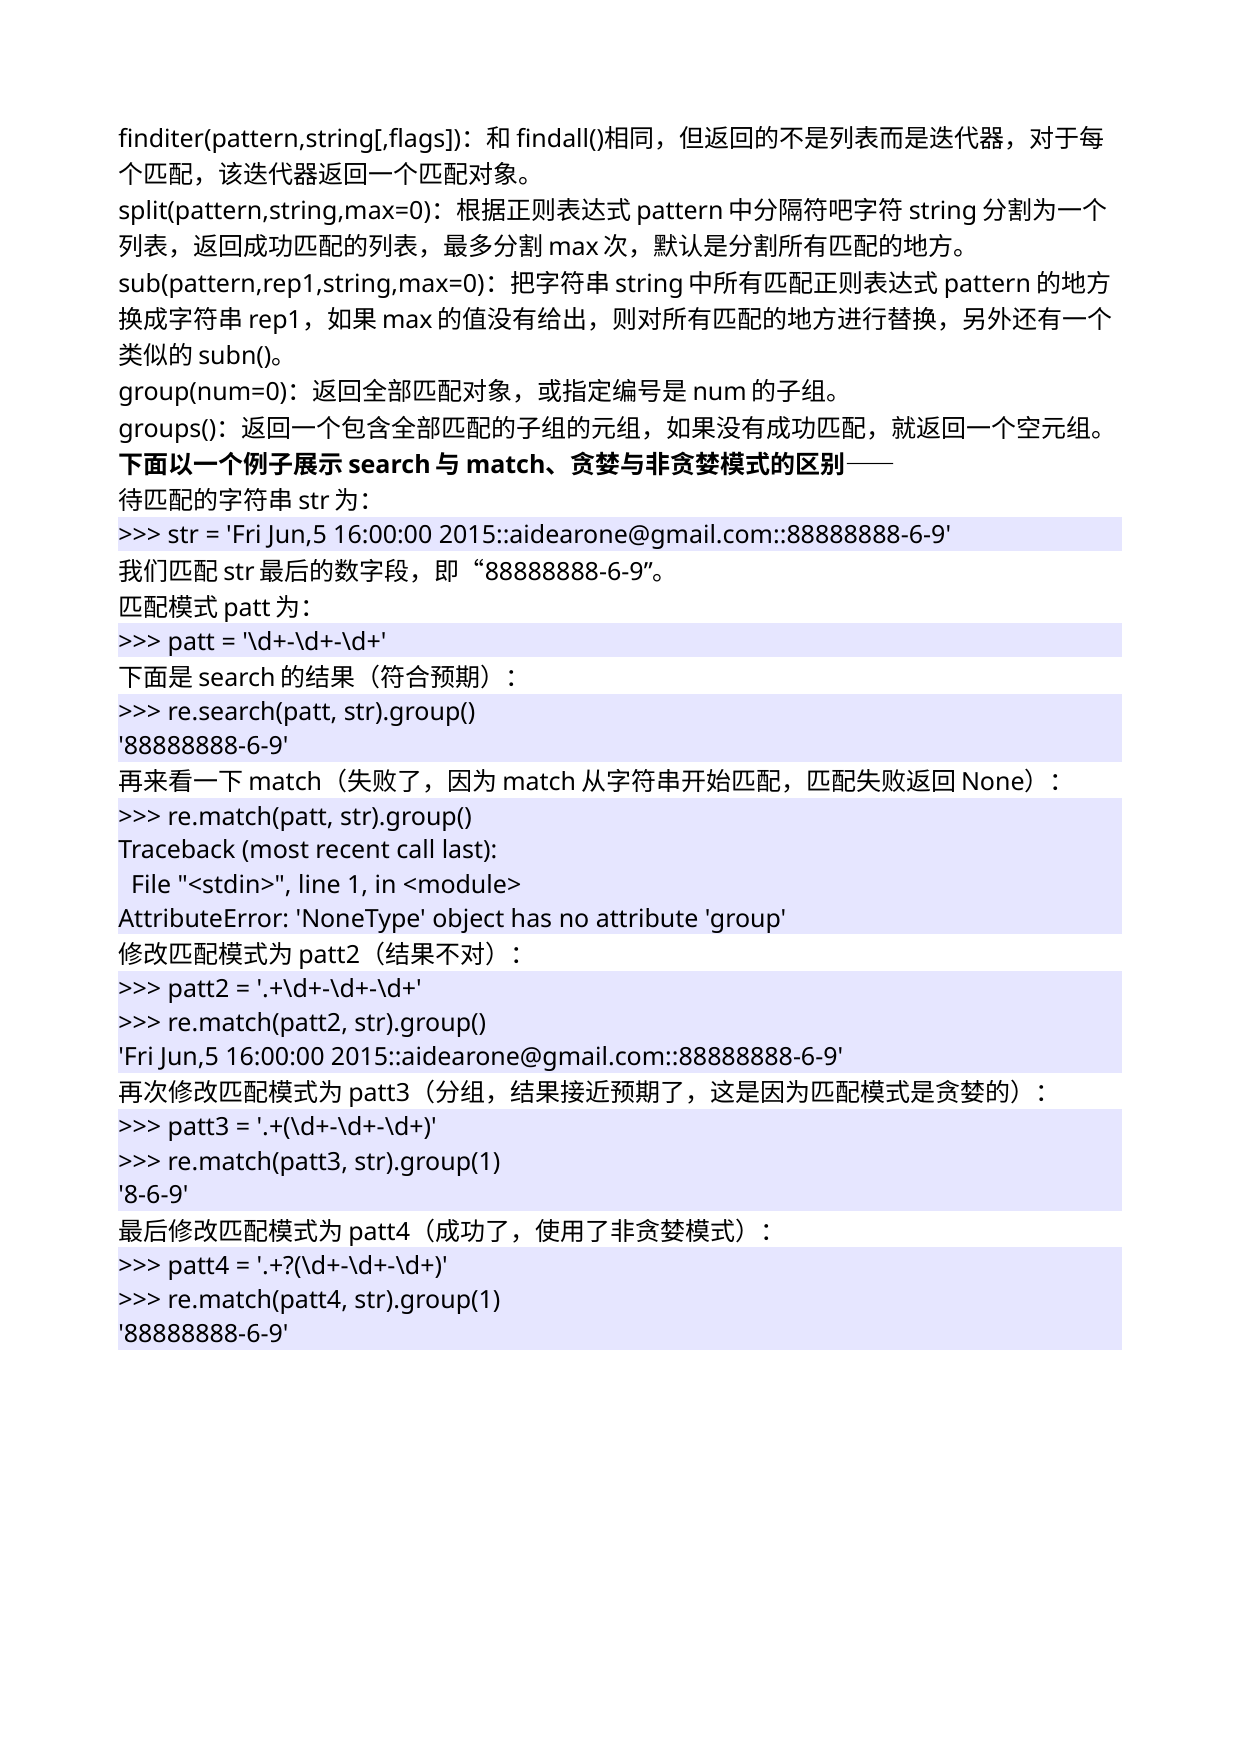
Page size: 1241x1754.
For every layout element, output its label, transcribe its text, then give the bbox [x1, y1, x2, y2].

text >>> patt4 = '.+?(\d+-\d+-\d+)' [118, 1247, 1122, 1282]
text '88888888-6-9' [118, 1316, 1122, 1350]
text '8-6-9' [118, 1177, 1122, 1211]
text >>> re.match(patt, str).group() [118, 798, 1122, 832]
text 待匹配的字符串str为： [118, 481, 1122, 517]
text >>> patt3 = '.+(\d+-\d+-\d+)' [118, 1109, 1122, 1143]
text >>> str = 'Fri Jun,5 16:00:00 2015::aidearone@gmail.com::88888888-6-9' [118, 517, 1122, 551]
text 最后修改匹配模式为patt4（成功了，使用了非贪婪模式）： [118, 1211, 1122, 1247]
text group(num=0)：返回全部匹配对象，或指定编号是num的子组。 [118, 372, 1122, 408]
text 我们匹配str最后的数字段，即“88888888-6-9”。 [118, 551, 1122, 587]
text 下面以一个例子展示search与match、贪婪与非贪婪模式的区别—— [118, 444, 1122, 481]
text split(pattern,string,max=0)：根据正则表达式pattern中分隔符吧字符string分割为一个列表，返回成功匹配的列表，最多分割max次，默认是分割所有匹配的地方。 [118, 191, 1122, 263]
text 下面是search的结果（符合预期）： [118, 657, 1122, 694]
text >>> patt2 = '.+\d+-\d+-\d+' [118, 971, 1122, 1005]
text sub(pattern,rep1,string,max=0)：把字符串string中所有匹配正则表达式pattern的地方换成字符串rep1，如果max的值没有给出，则对所有匹配的地方进行替换，另外还有一个类似的subn()。 [118, 263, 1122, 372]
text AttributeError: 'NoneType' object has no attribute 'group' [118, 900, 1122, 934]
text File "<stdin>", line 1, in <module> [118, 866, 1122, 900]
text >>> re.search(patt, str).group() [118, 694, 1122, 728]
text 再来看一下match（失败了，因为match从字符串开始匹配，匹配失败返回None）： [118, 762, 1122, 798]
text >>> re.match(patt2, str).group() [118, 1005, 1122, 1039]
text Traceback (most recent call last): [118, 832, 1122, 866]
text finditer(pattern,string[,flags])：和findall()相同，但返回的不是列表而是迭代器，对于每个匹配，该迭代器返回一个匹配对象。 [118, 118, 1122, 191]
text '88888888-6-9' [118, 728, 1122, 762]
text 修改匹配模式为patt2（结果不对）： [118, 934, 1122, 971]
text groups()：返回一个包含全部匹配的子组的元组，如果没有成功匹配，就返回一个空元组。 [118, 408, 1122, 444]
text >>> re.match(patt4, str).group(1) [118, 1282, 1122, 1316]
text 匹配模式patt为： [118, 587, 1122, 623]
text 再次修改匹配模式为patt3（分组，结果接近预期了，这是因为匹配模式是贪婪的）： [118, 1073, 1122, 1109]
text >>> re.match(patt3, str).group(1) [118, 1143, 1122, 1177]
text >>> patt = '\d+-\d+-\d+' [118, 623, 1122, 657]
text 'Fri Jun,5 16:00:00 2015::aidearone@gmail.com::88888888-6-9' [118, 1039, 1122, 1073]
